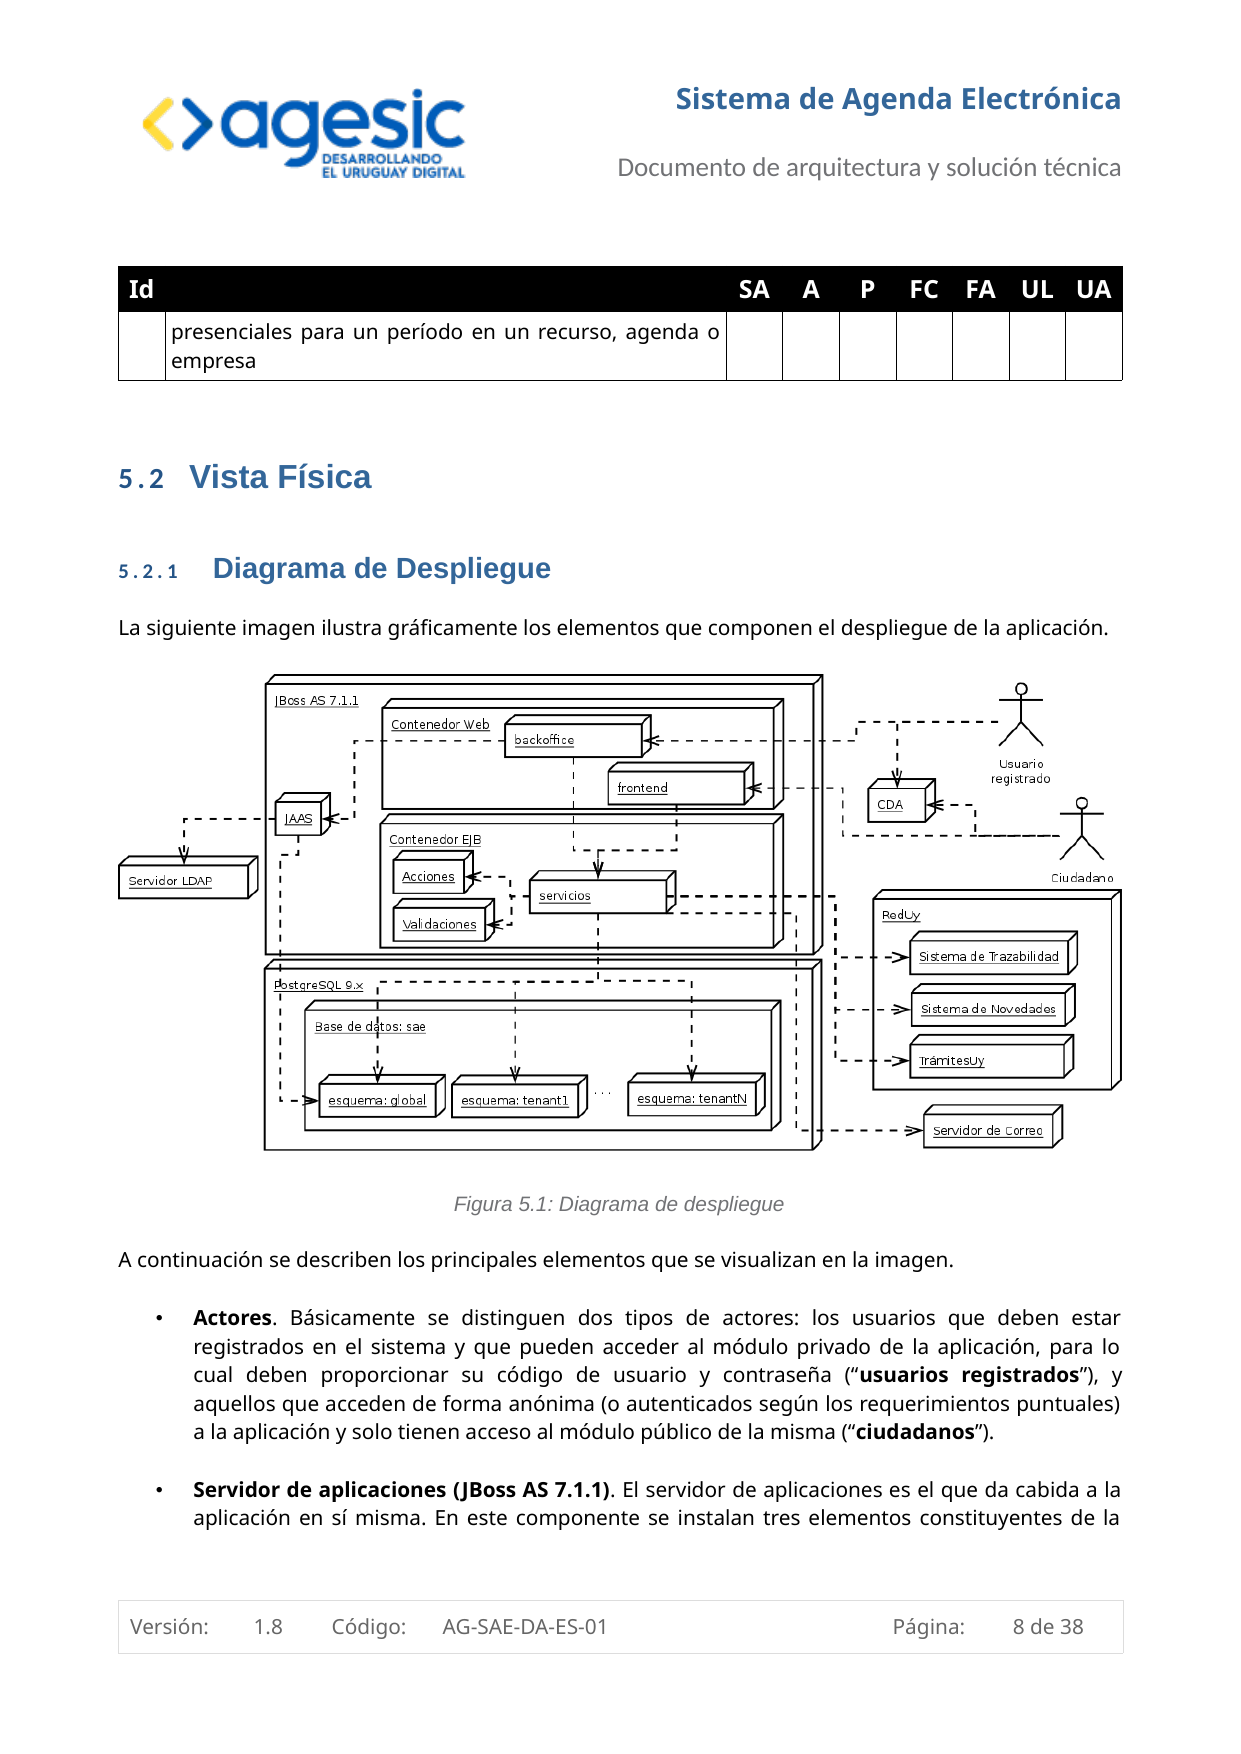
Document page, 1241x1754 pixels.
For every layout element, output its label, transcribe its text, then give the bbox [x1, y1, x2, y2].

table_header Id [119, 267, 165, 311]
table_header SA [727, 267, 782, 311]
table_cell presenciales para un período en un recurso, agenda o empresa [166, 312, 726, 380]
table_cell [727, 312, 782, 380]
table_header UA [1066, 267, 1122, 311]
table_header FA [953, 267, 1009, 311]
text Figura 5.1: Diagrama de despliegue [118, 1151, 1122, 1216]
table_header A [783, 267, 839, 311]
table_cell [1010, 312, 1065, 380]
table_cell [840, 312, 896, 380]
table_header P [840, 267, 896, 311]
subtitle Vista Física [118, 457, 1122, 496]
list Actores. Básicamente se distinguen dos tipos de actores: los usuarios que deben estar registrados en el sistema y que pueden acceder al módulo privado de la aplicación, para lo cual deben proporcionar su código de usuario y contraseña (“usuarios registrados”), y aquellos que acceden de forma anónima (o autenticados según los requerimientos puntuales) a la aplicación y solo tienen acceso al módulo público de la misma (“ciudadanos”). [156, 1303, 1122, 1446]
text A continuación se describen los principales elementos que se visualizan en la imagen. [118, 1216, 1122, 1274]
list Servidor de aplicaciones (JBoss AS 7.1.1). El servidor de aplicaciones es el que da cabida a la aplicación en sí misma. En este componente se instalan tres elementos constituyentes de la [156, 1475, 1122, 1532]
table_header UL [1010, 267, 1065, 311]
table_header FC [897, 267, 952, 311]
table_header [166, 267, 726, 311]
table_cell [897, 312, 952, 380]
table_cell [119, 312, 165, 380]
text La siguiente imagen ilustra gráficamente los elementos que componen el despliegue de la aplicación. [118, 613, 1122, 642]
table_cell [953, 312, 1009, 380]
picture [118, 671, 1123, 1151]
table_cell [1066, 312, 1122, 380]
subtitle Diagrama de Despliegue [118, 551, 1122, 584]
picture [142, 88, 466, 178]
table_cell [783, 312, 839, 380]
